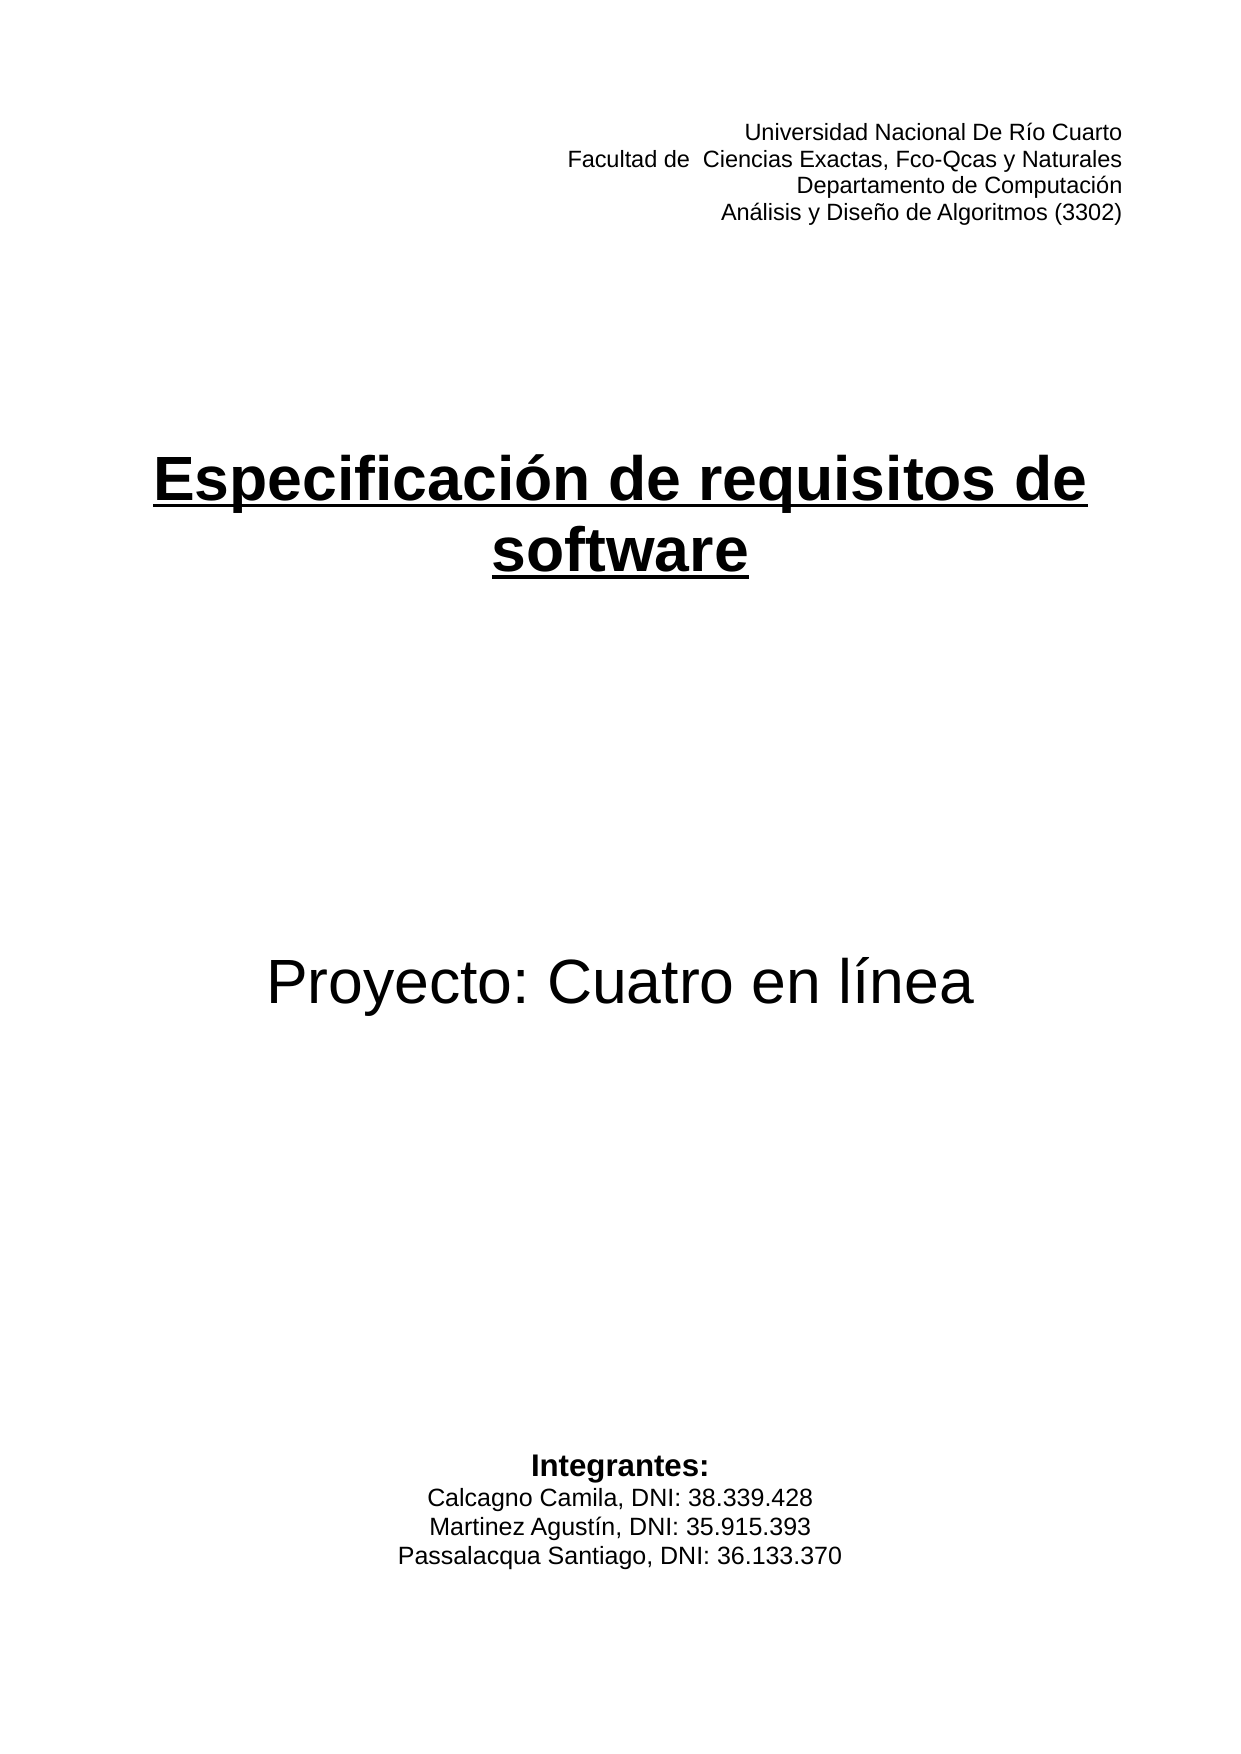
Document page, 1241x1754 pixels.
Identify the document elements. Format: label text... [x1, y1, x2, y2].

text Proyecto: Cuatro en línea [118, 944, 1122, 1016]
text Facultad de Ciencias Exactas, Fco-Qcas y Naturales [118, 145, 1122, 172]
text Análisis y Diseño de Algoritmos (3302) [118, 199, 1122, 226]
text Passalacqua Santiago, DNI: 36.133.370 [118, 1541, 1122, 1570]
text Departamento de Computación [118, 172, 1122, 199]
text Universidad Nacional De Río Cuarto [118, 118, 1122, 145]
text Integrantes: [118, 1447, 1122, 1483]
text Martinez Agustín, DNI: 35.915.393 [118, 1512, 1122, 1541]
text Especificación de requisitos de software [118, 441, 1122, 585]
text Calcagno Camila, DNI: 38.339.428 [118, 1483, 1122, 1512]
